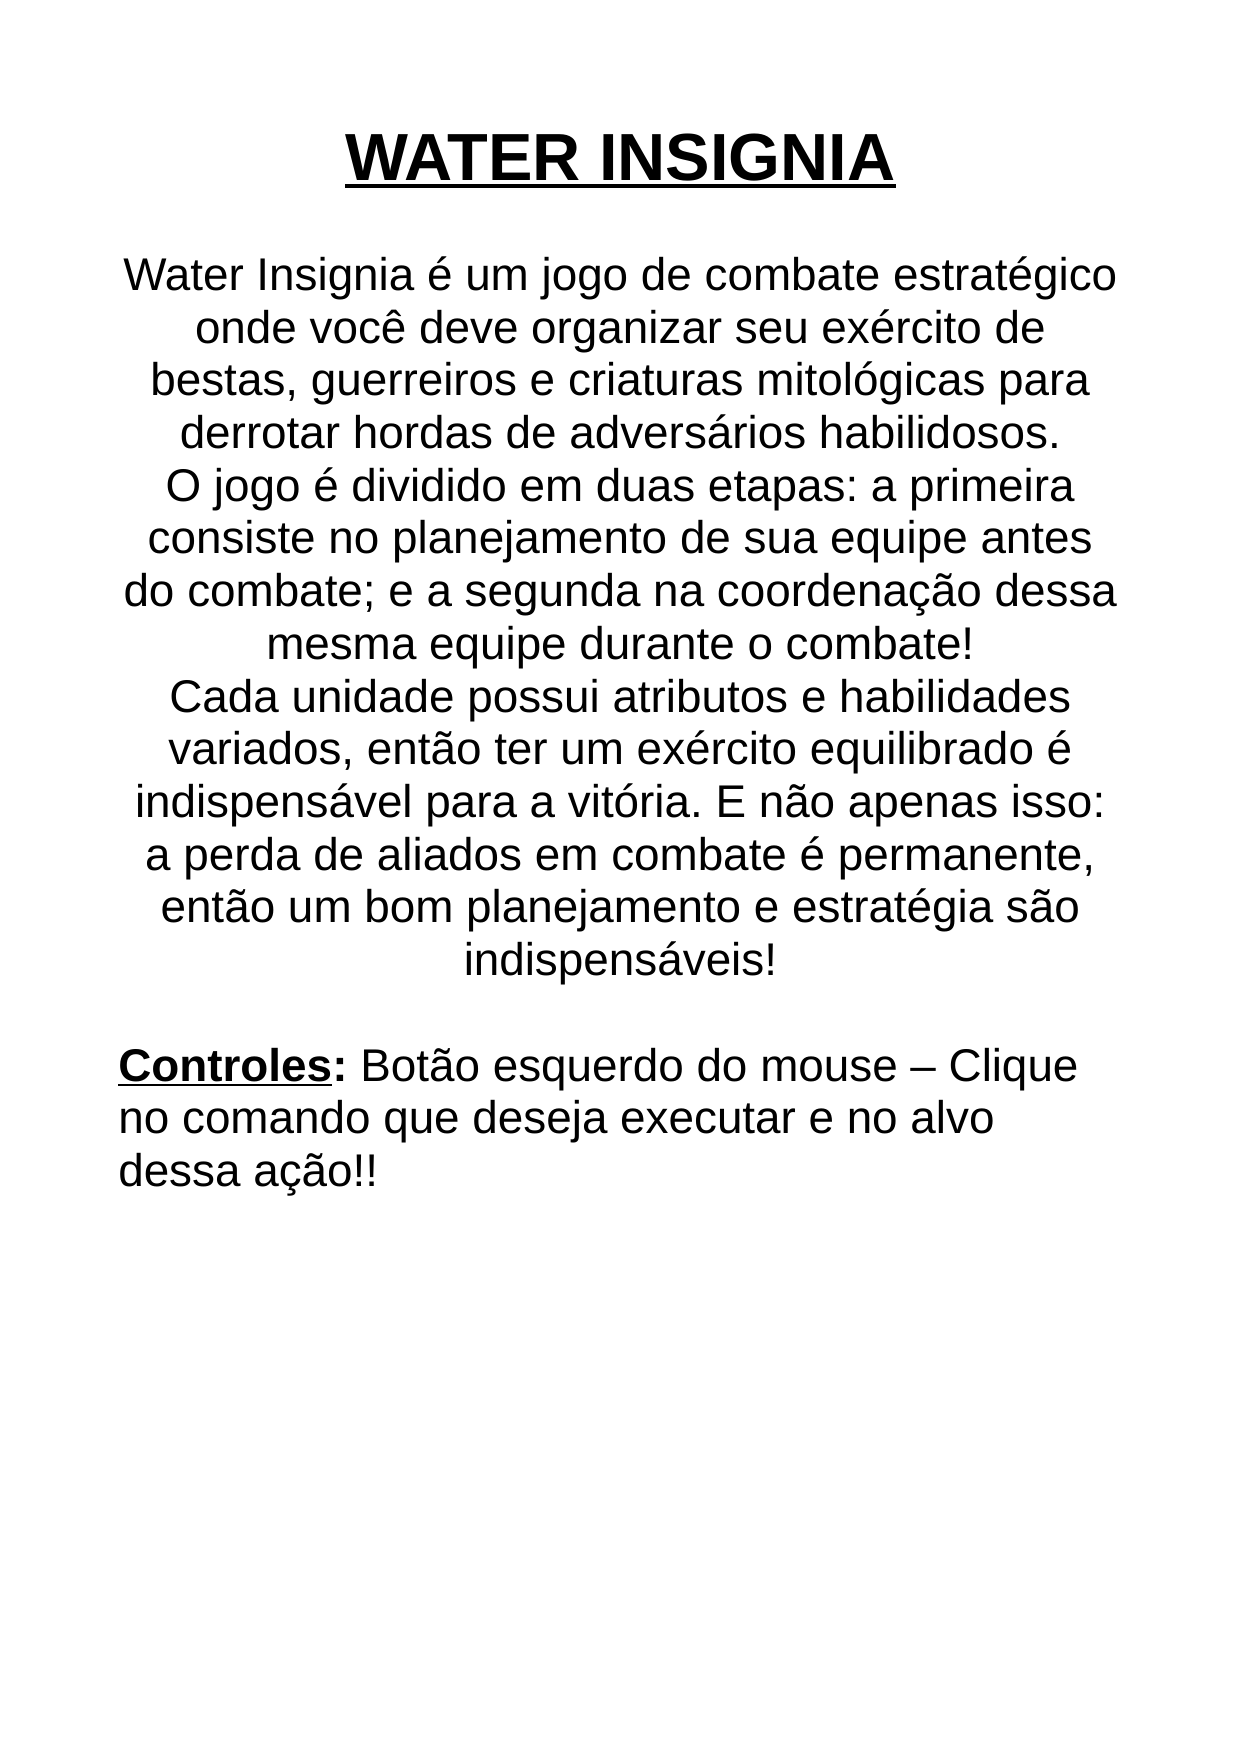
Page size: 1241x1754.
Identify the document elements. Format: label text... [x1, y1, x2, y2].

text dessa ação!! [118, 1143, 1122, 1196]
text WATER INSIGNIA [118, 118, 1122, 195]
text no comando que deseja executar e no alvo [118, 1091, 1122, 1143]
text Water Insignia é um jogo de combate estratégico onde você deve organizar seu exército de bestas, guerreiros e criaturas mitológicas para derrotar hordas de adversários habilidosos. O jogo é dividido em duas etapas: a primeira consiste no planejamento de sua equipe antes do combate; e a segunda na coordenação dessa mesma equipe durante o combate! Cada unidade possui atributos e habilidades variados, então ter um exército equilibrado é indispensável para a vitória. E não apenas isso: a perda de aliados em combate é permanente, então um bom planejamento e estratégia são indispensáveis! [118, 247, 1122, 985]
text Controles: Botão esquerdo do mouse – Clique [118, 1038, 1122, 1091]
